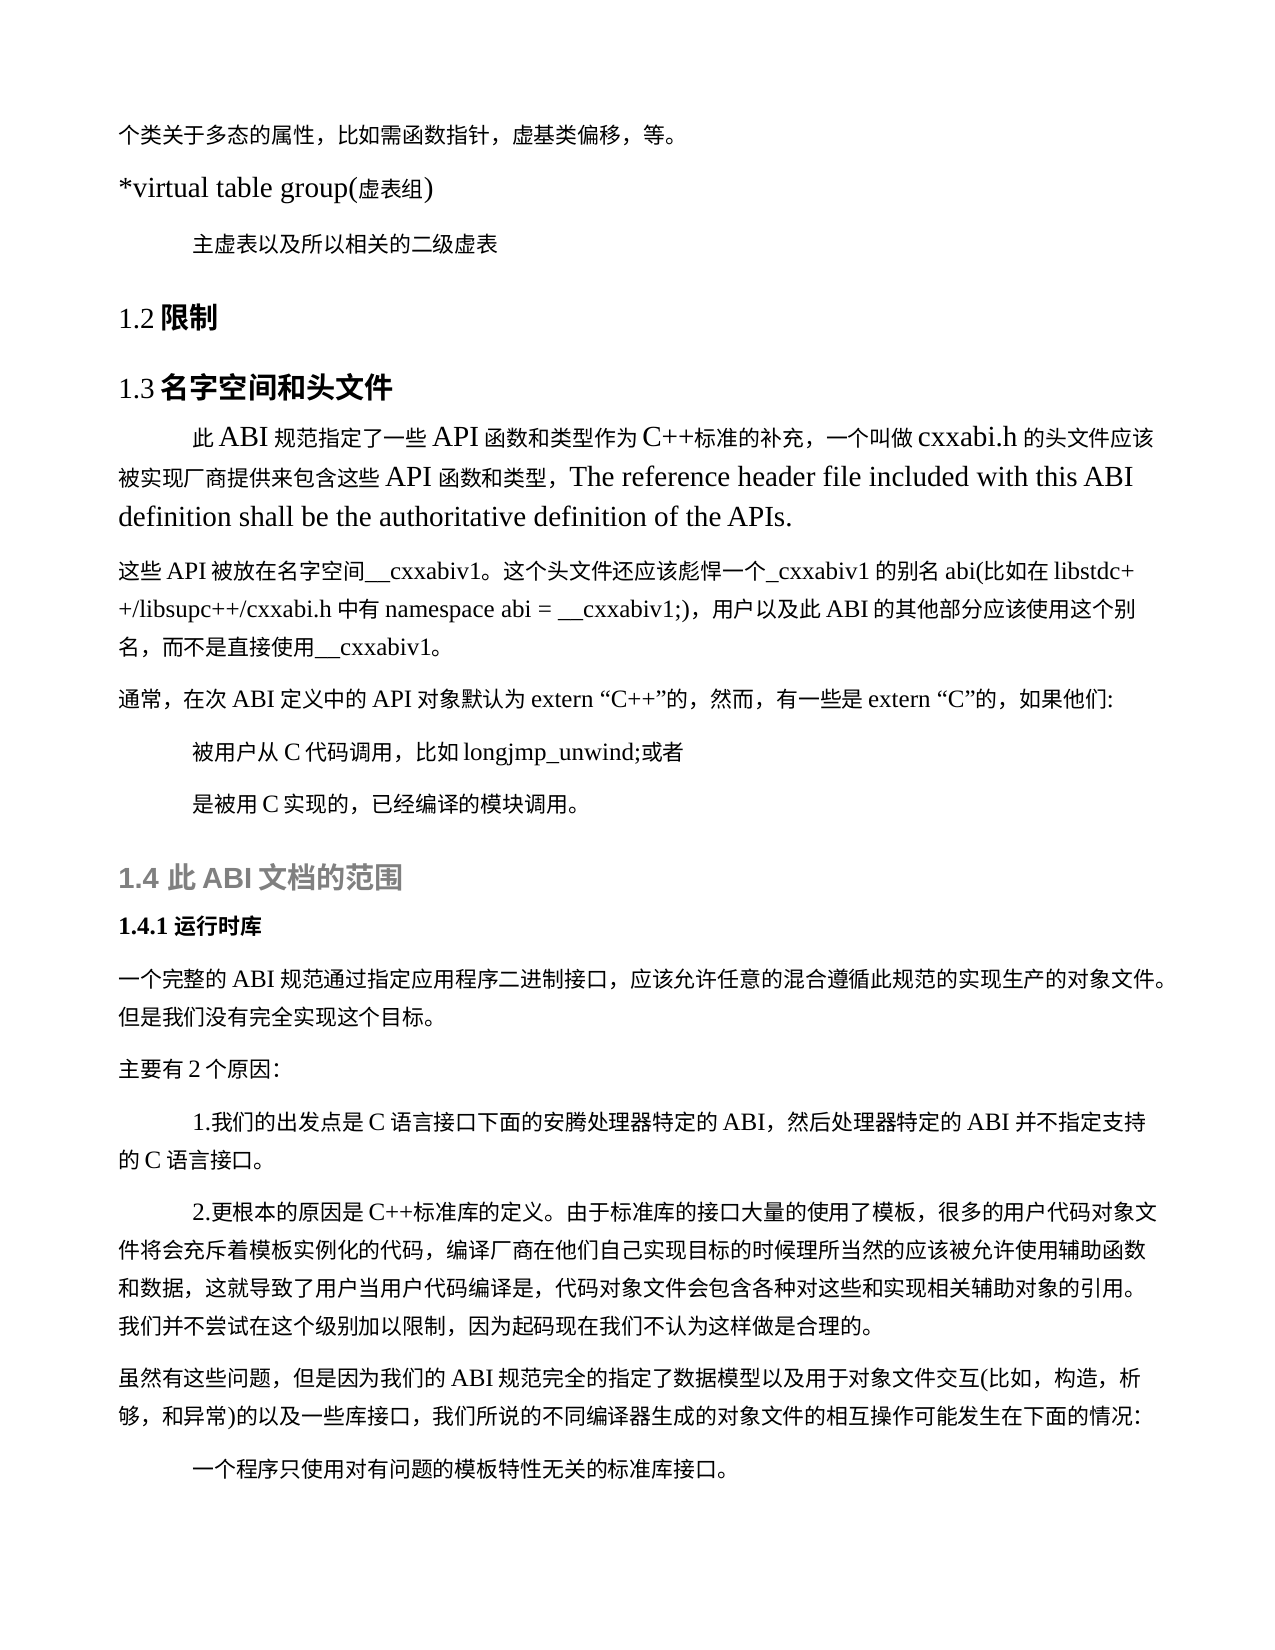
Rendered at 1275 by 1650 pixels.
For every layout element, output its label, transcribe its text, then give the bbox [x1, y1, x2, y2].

text 这些API被放在名字空间__cxxabiv1。这个头文件还应该彪悍一个_cxxabiv1的别名abi(比如在libstdc++/libsupc++/cxxabi.h中有namespace abi = __cxxabiv1;)，用户以及此ABI的其他部分应该使用这个别名，而不是直接使用__cxxabiv1。 [118, 554, 1157, 662]
text 个类关于多态的属性，比如需函数指针，虚基类偏移，等。 [118, 118, 1157, 150]
text 被用户从C代码调用，比如longjmp_unwind;或者 [118, 735, 1157, 767]
subtitle 1.3名字空间和头文件 [118, 364, 1157, 406]
subtitle 1.4 此ABI文档的范围 [118, 854, 1157, 897]
text 一个完整的ABI规范通过指定应用程序二进制接口，应该允许任意的混合遵循此规范的实现生产的对象文件。但是我们没有完全实现这个目标。 [118, 962, 1157, 1031]
text 虽然有这些问题，但是因为我们的ABI规范完全的指定了数据模型以及用于对象文件交互(比如，构造，析够，和异常)的以及一些库接口，我们所说的不同编译器生成的对象文件的相互操作可能发生在下面的情况： [118, 1361, 1157, 1431]
text 此ABI规范指定了一些API函数和类型作为C++标准的补充，一个叫做cxxabi.h的头文件应该被实现厂商提供来包含这些API函数和类型，The reference header file included with this ABI definition shall be the authoritative definition of the APIs. [118, 419, 1157, 533]
text 1.4.1 运行时库 [118, 909, 1157, 941]
text 通常，在次ABI定义中的API对象默认为extern “C++”的，然而，有一些是extern “C”的，如果他们: [118, 682, 1157, 714]
text 2.更根本的原因是C++标准库的定义。由于标准库的接口大量的使用了模板，很多的用户代码对象文件将会充斥着模板实例化的代码，编译厂商在他们自己实现目标的时候理所当然的应该被允许使用辅助函数和数据，这就导致了用户当用户代码编译是，代码对象文件会包含各种对这些和实现相关辅助对象的引用。我们并不尝试在这个级别加以限制，因为起码现在我们不认为这样做是合理的。 [118, 1195, 1157, 1341]
text 主虚表以及所以相关的二级虚表 [118, 225, 1157, 259]
text *virtual table group(虚表组) [118, 171, 1157, 204]
subtitle 1.2限制 [118, 295, 1157, 337]
text 主要有2个原因： [118, 1052, 1157, 1084]
text 一个程序只使用对有问题的模板特性无关的标准库接口。 [118, 1452, 1157, 1483]
text 1.我们的出发点是C语言接口下面的安腾处理器特定的ABI，然后处理器特定的ABI并不指定支持的C语言接口。 [118, 1105, 1157, 1174]
text 是被用C实现的，已经编译的模块调用。 [118, 787, 1157, 819]
